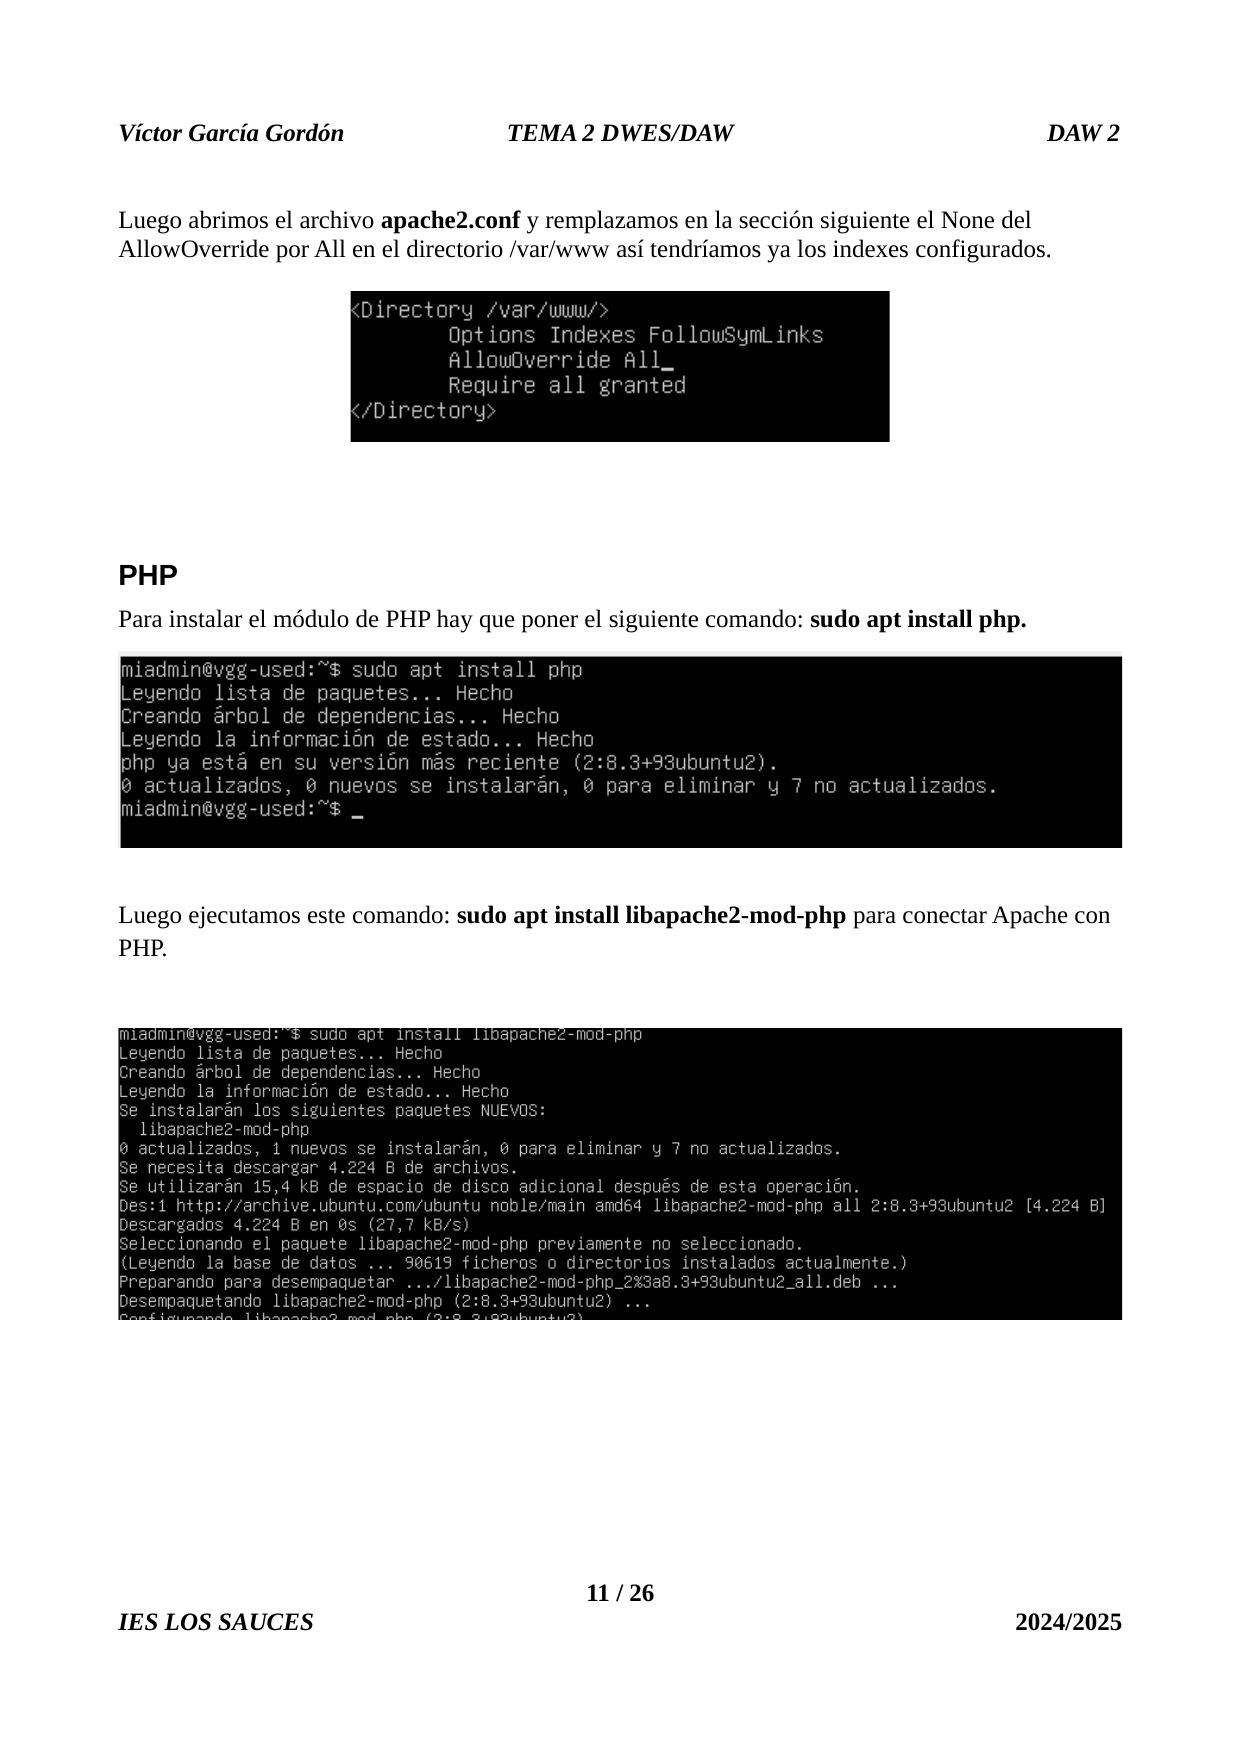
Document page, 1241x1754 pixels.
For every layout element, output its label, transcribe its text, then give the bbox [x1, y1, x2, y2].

picture [118, 651, 1123, 848]
text Para instalar el módulo de PHP hay que poner el siguiente comando: sudo apt install php. [118, 604, 1122, 633]
subtitle PHP [118, 558, 1122, 592]
text Luego abrimos el archivo apache2.conf y remplazamos en la sección siguiente el None del AllowOverride por All en el directorio /var/www así tendríamos ya los indexes configurados. [118, 205, 1122, 263]
picture [118, 1028, 1123, 1320]
text Luego ejecutamos este comando: sudo apt install libapache2-mod-php para conectar Apache con PHP. [118, 900, 1122, 962]
picture [350, 291, 890, 442]
